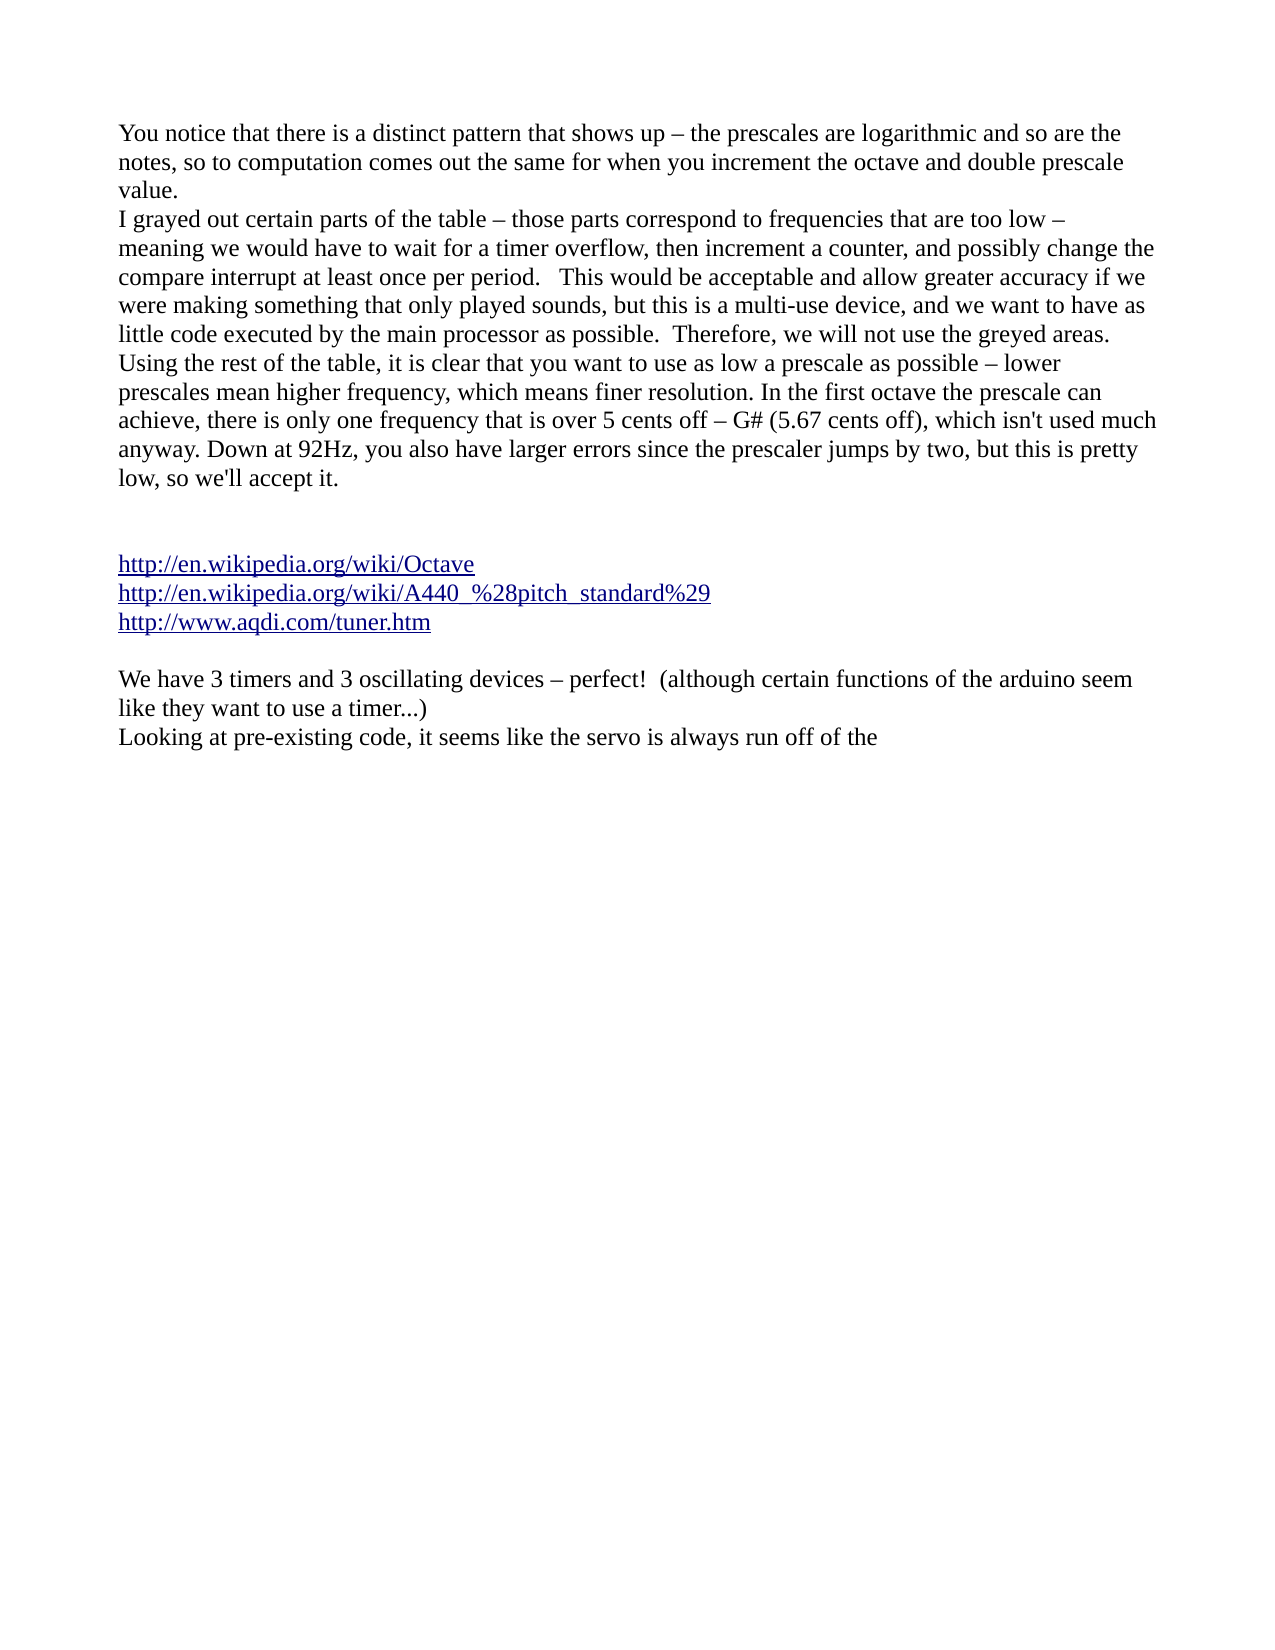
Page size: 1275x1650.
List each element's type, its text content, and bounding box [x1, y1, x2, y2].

text We have 3 timers and 3 oscillating devices – perfect! (although certain functions of the arduino seem like they want to use a timer...) [118, 664, 1157, 722]
text Looking at pre-existing code, it seems like the servo is always run off of the [118, 722, 1157, 751]
text http://en.wikipedia.org/wiki/A440_%28pitch_standard%29 [118, 578, 1157, 607]
text I grayed out certain parts of the table – those parts correspond to frequencies that are too low – meaning we would have to wait for a timer overflow, then increment a counter, and possibly change the compare interrupt at least once per period. This would be acceptable and allow greater accuracy if we were making something that only played sounds, but this is a multi-use device, and we want to have as little code executed by the main processor as possible. Therefore, we will not use the greyed areas. [118, 204, 1157, 348]
text http://www.aqdi.com/tuner.htm [118, 607, 1157, 636]
text You notice that there is a distinct pattern that shows up – the prescales are logarithmic and so are the notes, so to computation comes out the same for when you increment the octave and double prescale value. [118, 118, 1157, 204]
text http://en.wikipedia.org/wiki/Octave [118, 549, 1157, 578]
text Using the rest of the table, it is clear that you want to use as low a prescale as possible – lower prescales mean higher frequency, which means finer resolution. In the first octave the prescale can achieve, there is only one frequency that is over 5 cents off – G# (5.67 cents off), which isn't used much anyway. Down at 92Hz, you also have larger errors since the prescaler jumps by two, but this is pretty low, so we'll accept it. [118, 348, 1157, 492]
